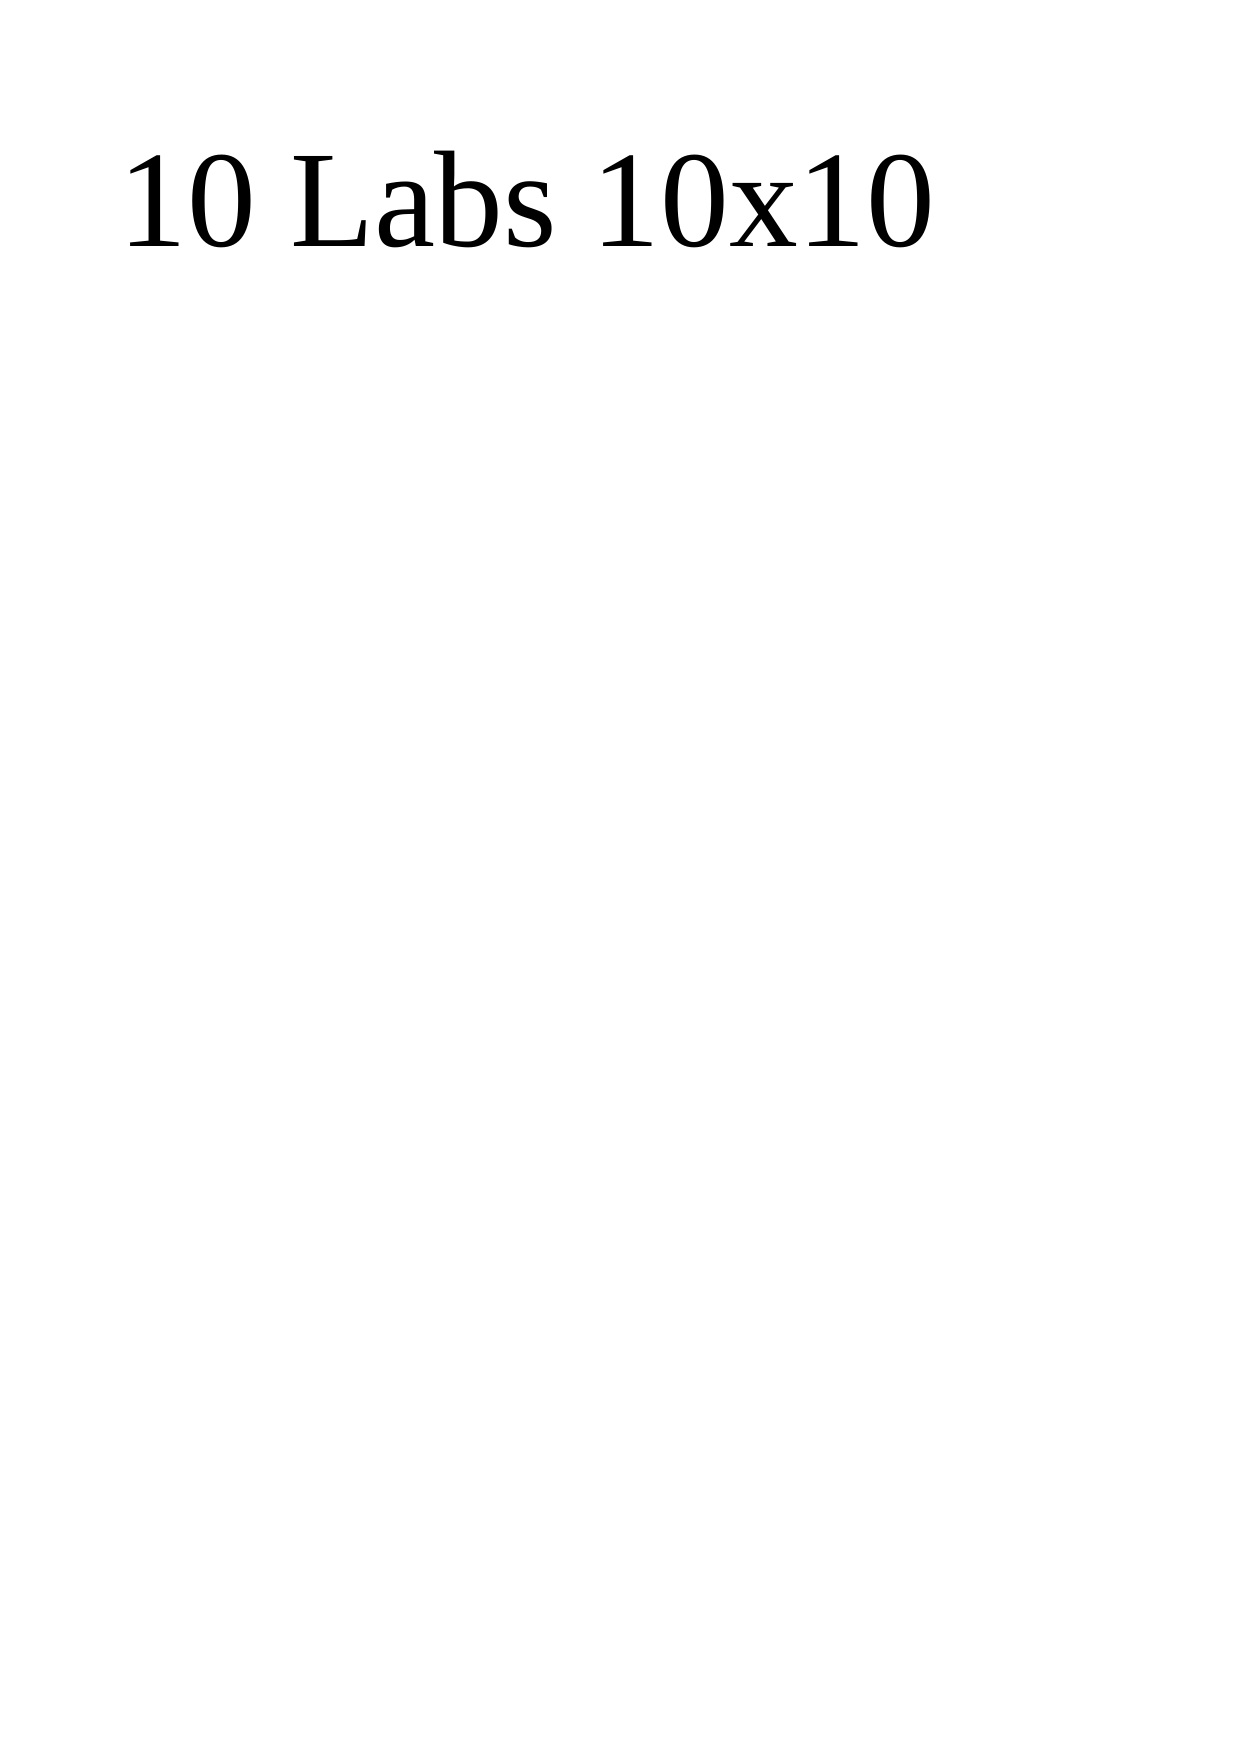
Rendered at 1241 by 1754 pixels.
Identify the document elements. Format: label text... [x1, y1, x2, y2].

text 10 Labs 10x10 [118, 118, 1122, 276]
